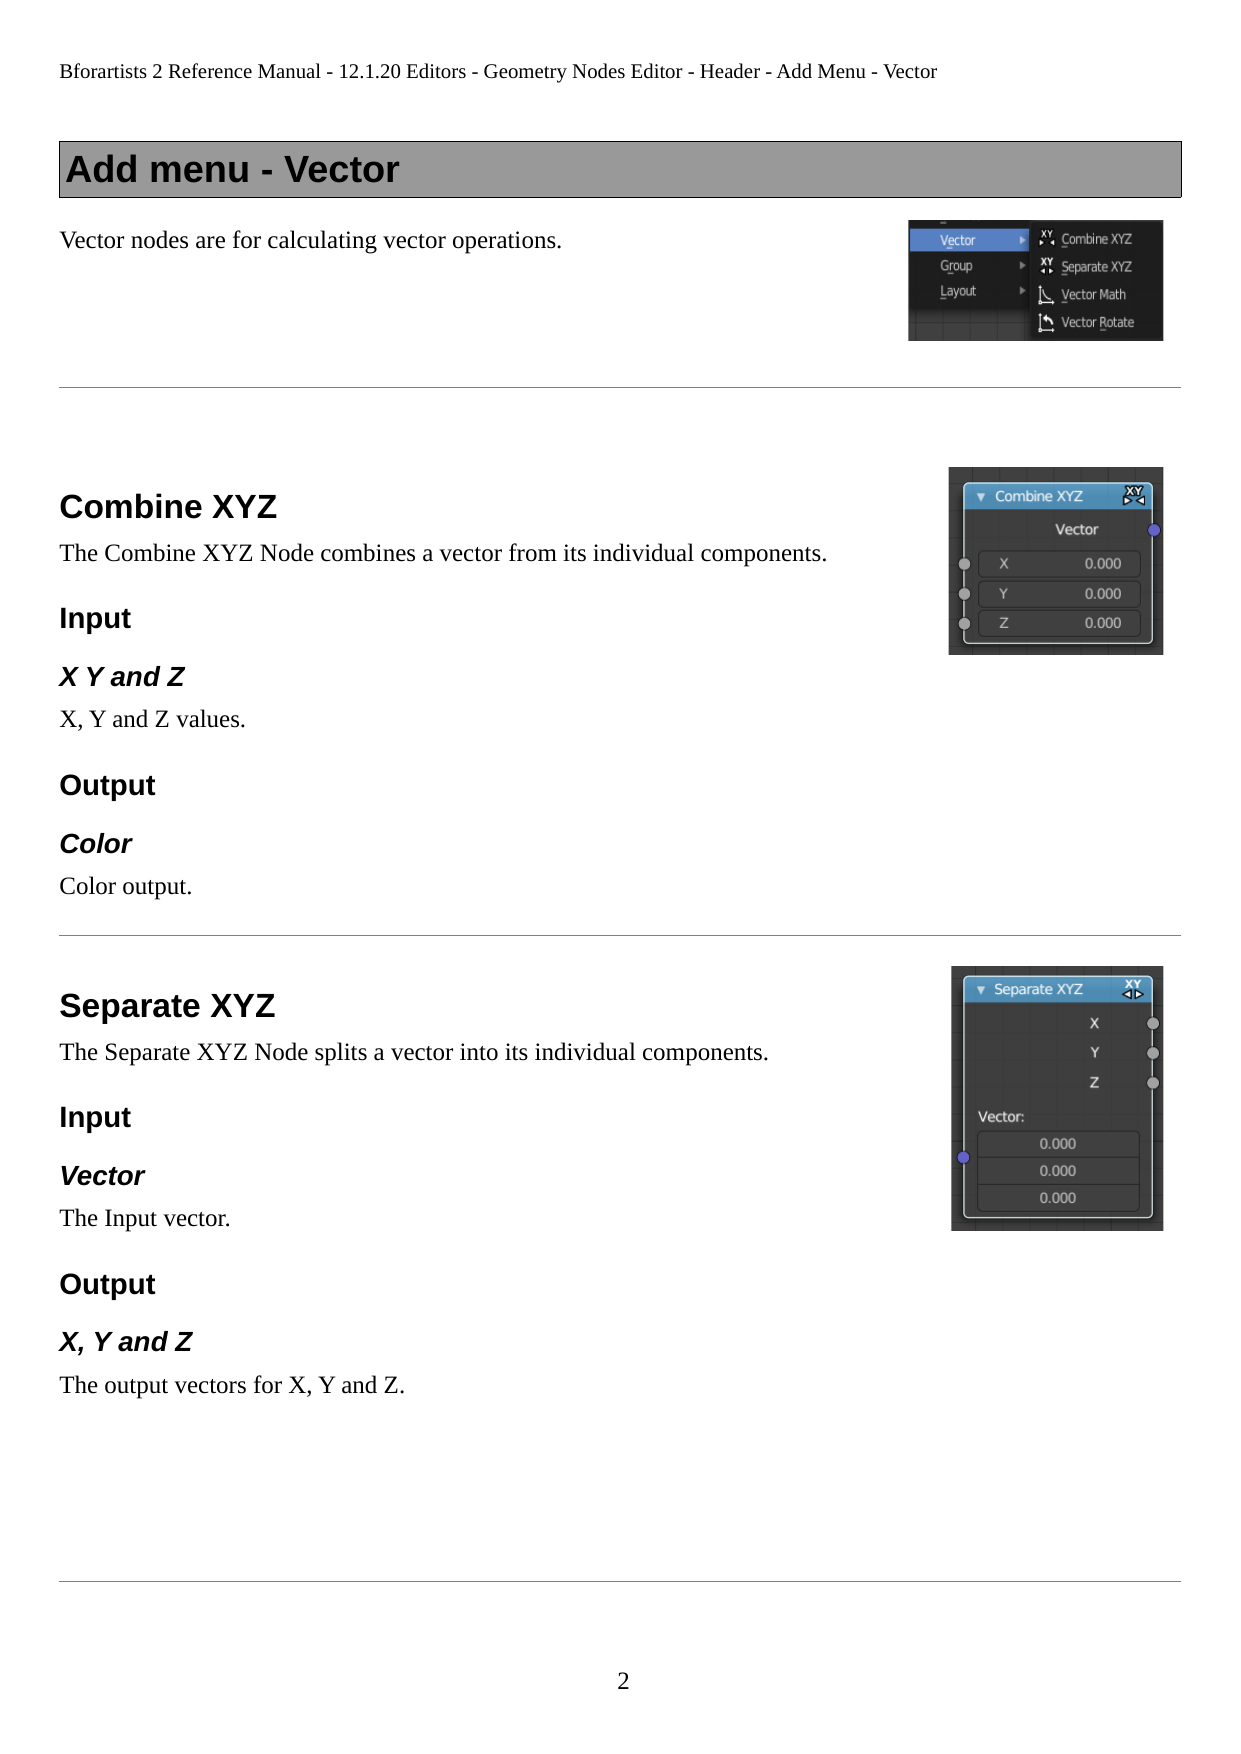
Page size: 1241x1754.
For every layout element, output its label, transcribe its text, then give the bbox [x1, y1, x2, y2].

table_header Add menu - Vector [60, 142, 1181, 197]
subtitle Output [59, 1267, 1181, 1301]
text The Separate XYZ Node splits a vector into its individual components. [59, 1037, 951, 1065]
subtitle Color [59, 827, 1181, 859]
subtitle Separate XYZ [59, 985, 951, 1024]
subtitle X Y and Z [59, 660, 1181, 692]
picture [948, 467, 1164, 655]
subtitle [1164, 1100, 1181, 1134]
subtitle [1164, 985, 1181, 1024]
subtitle Input [59, 601, 948, 635]
text The Combine XYZ Node combines a vector from its individual components. [59, 538, 948, 567]
text Color output. [59, 871, 1181, 900]
subtitle Input [59, 1100, 951, 1134]
text Vector nodes are for calculating vector operations. [59, 225, 908, 254]
subtitle [1164, 487, 1181, 525]
subtitle Vector [59, 1159, 951, 1191]
text X, Y and Z values. [59, 704, 1181, 733]
text The output vectors for X, Y and Z. [59, 1370, 1181, 1399]
text The Input vector. [59, 1203, 1181, 1232]
subtitle X, Y and Z [59, 1326, 1181, 1358]
subtitle Output [59, 768, 1181, 802]
subtitle [1164, 601, 1181, 635]
subtitle Combine XYZ [59, 487, 948, 525]
picture [908, 220, 1164, 341]
picture [951, 966, 1164, 1231]
subtitle [1164, 1159, 1181, 1191]
